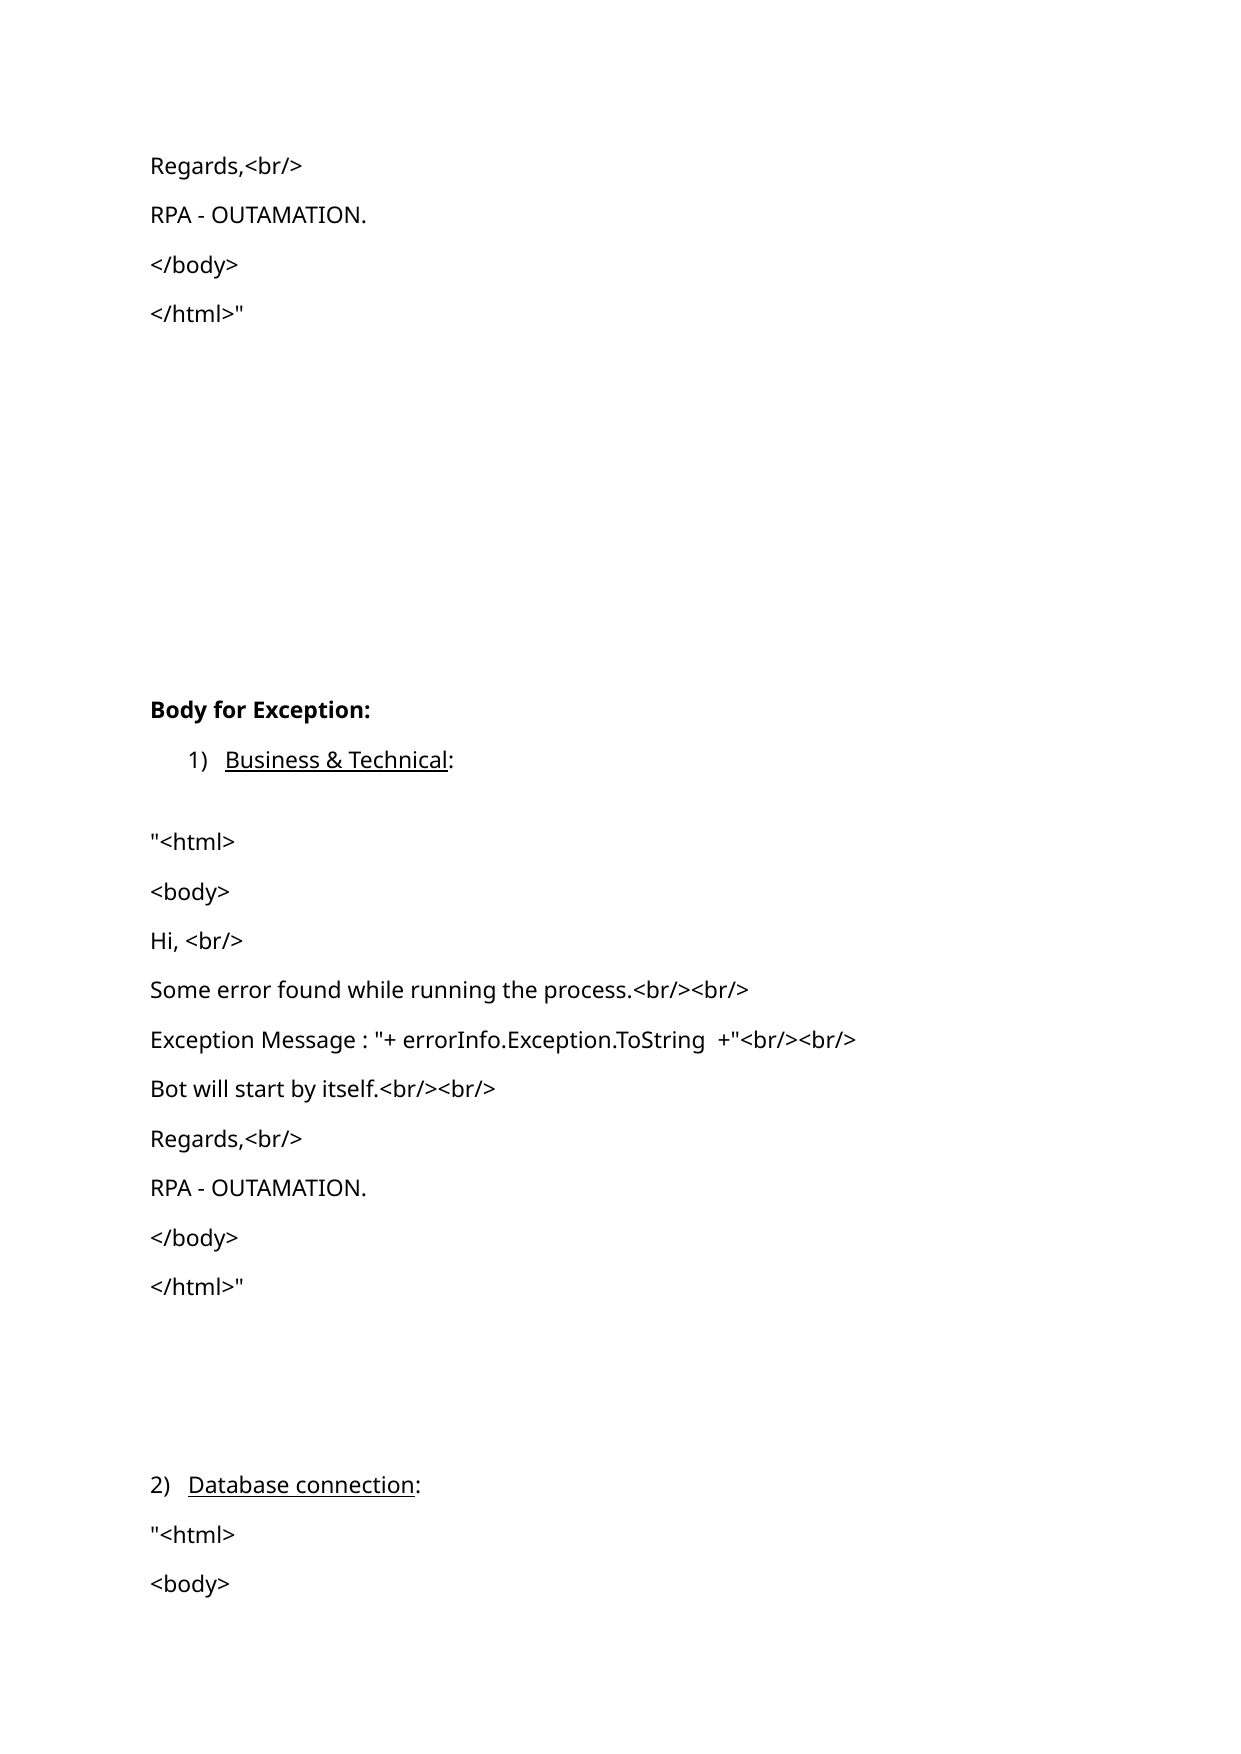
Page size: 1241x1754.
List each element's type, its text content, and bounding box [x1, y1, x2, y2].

text </body> [150, 249, 1090, 280]
text Some error found while running the process.<br/><br/> [150, 974, 1090, 1006]
text RPA - OUTAMATION. [150, 1172, 1090, 1204]
text Regards,<br/> [150, 150, 1090, 181]
text <body> [150, 1568, 1090, 1599]
text Exception Message : "+ errorInfo.Exception.ToString +"<br/><br/> [150, 1024, 1090, 1055]
text </html>" [150, 1271, 1090, 1303]
text Body for Exception: [150, 694, 1090, 726]
list Business & Technical: [187, 744, 1090, 775]
text Regards,<br/> [150, 1123, 1090, 1154]
text Bot will start by itself.<br/><br/> [150, 1073, 1090, 1105]
text <body> [150, 876, 1090, 907]
text </html>" [150, 298, 1090, 330]
text "<html> [150, 1519, 1090, 1550]
text RPA - OUTAMATION. [150, 199, 1090, 231]
text "<html> [150, 826, 1090, 857]
text 2) Database connection: [150, 1469, 1090, 1501]
text Hi, <br/> [150, 925, 1090, 956]
text </body> [150, 1222, 1090, 1253]
